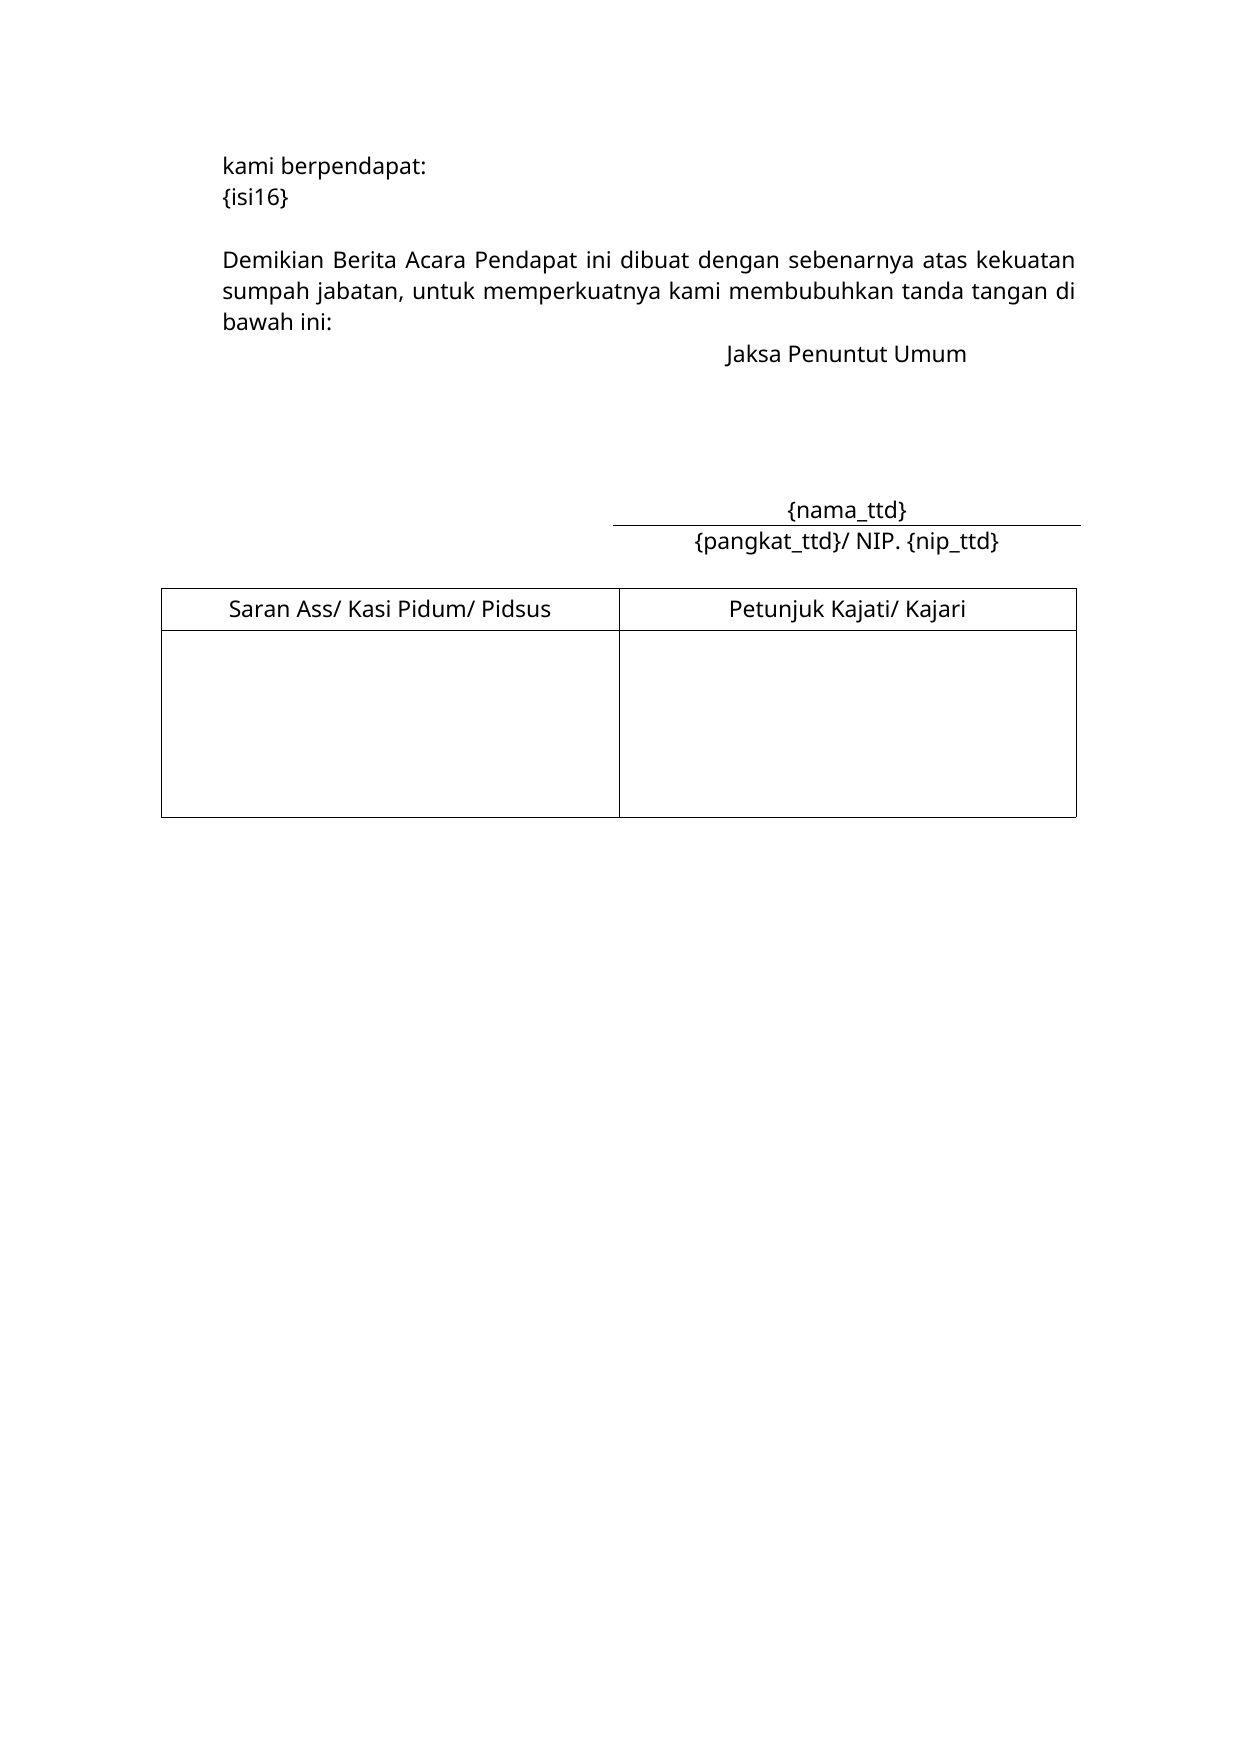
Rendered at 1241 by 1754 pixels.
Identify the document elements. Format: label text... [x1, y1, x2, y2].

table_cell [162, 631, 619, 817]
table_cell Demikian Berita Acara Pendapat ini dibuat dengan sebenarnya atas kekuatan sumpah jabatan, untuk memperkuatnya kami membubuhkan tanda tangan di bawah ini: [211, 244, 1087, 337]
table_cell [150, 338, 1087, 588]
table_cell [150, 181, 211, 212]
table_cell {isi16} [211, 181, 1087, 212]
table_header Saran Ass/ Kasi Pidum/ Pidsus [162, 589, 619, 630]
table_cell [211, 213, 1087, 244]
table_header Jaksa Penuntut Umum [613, 338, 1081, 369]
table_cell [613, 369, 1081, 494]
table_cell [620, 631, 1076, 817]
table_header Petunjuk Kajati/ Kajari [620, 589, 1076, 630]
table_cell kami berpendapat: [211, 150, 1087, 181]
table_cell {pangkat_ttd}/ NIP. {nip_ttd} [613, 526, 1081, 556]
table_cell [150, 588, 1087, 848]
table_cell [150, 213, 211, 244]
table_cell {nama_ttd} [613, 494, 1081, 525]
table_cell [150, 150, 211, 181]
table_cell [150, 244, 211, 337]
